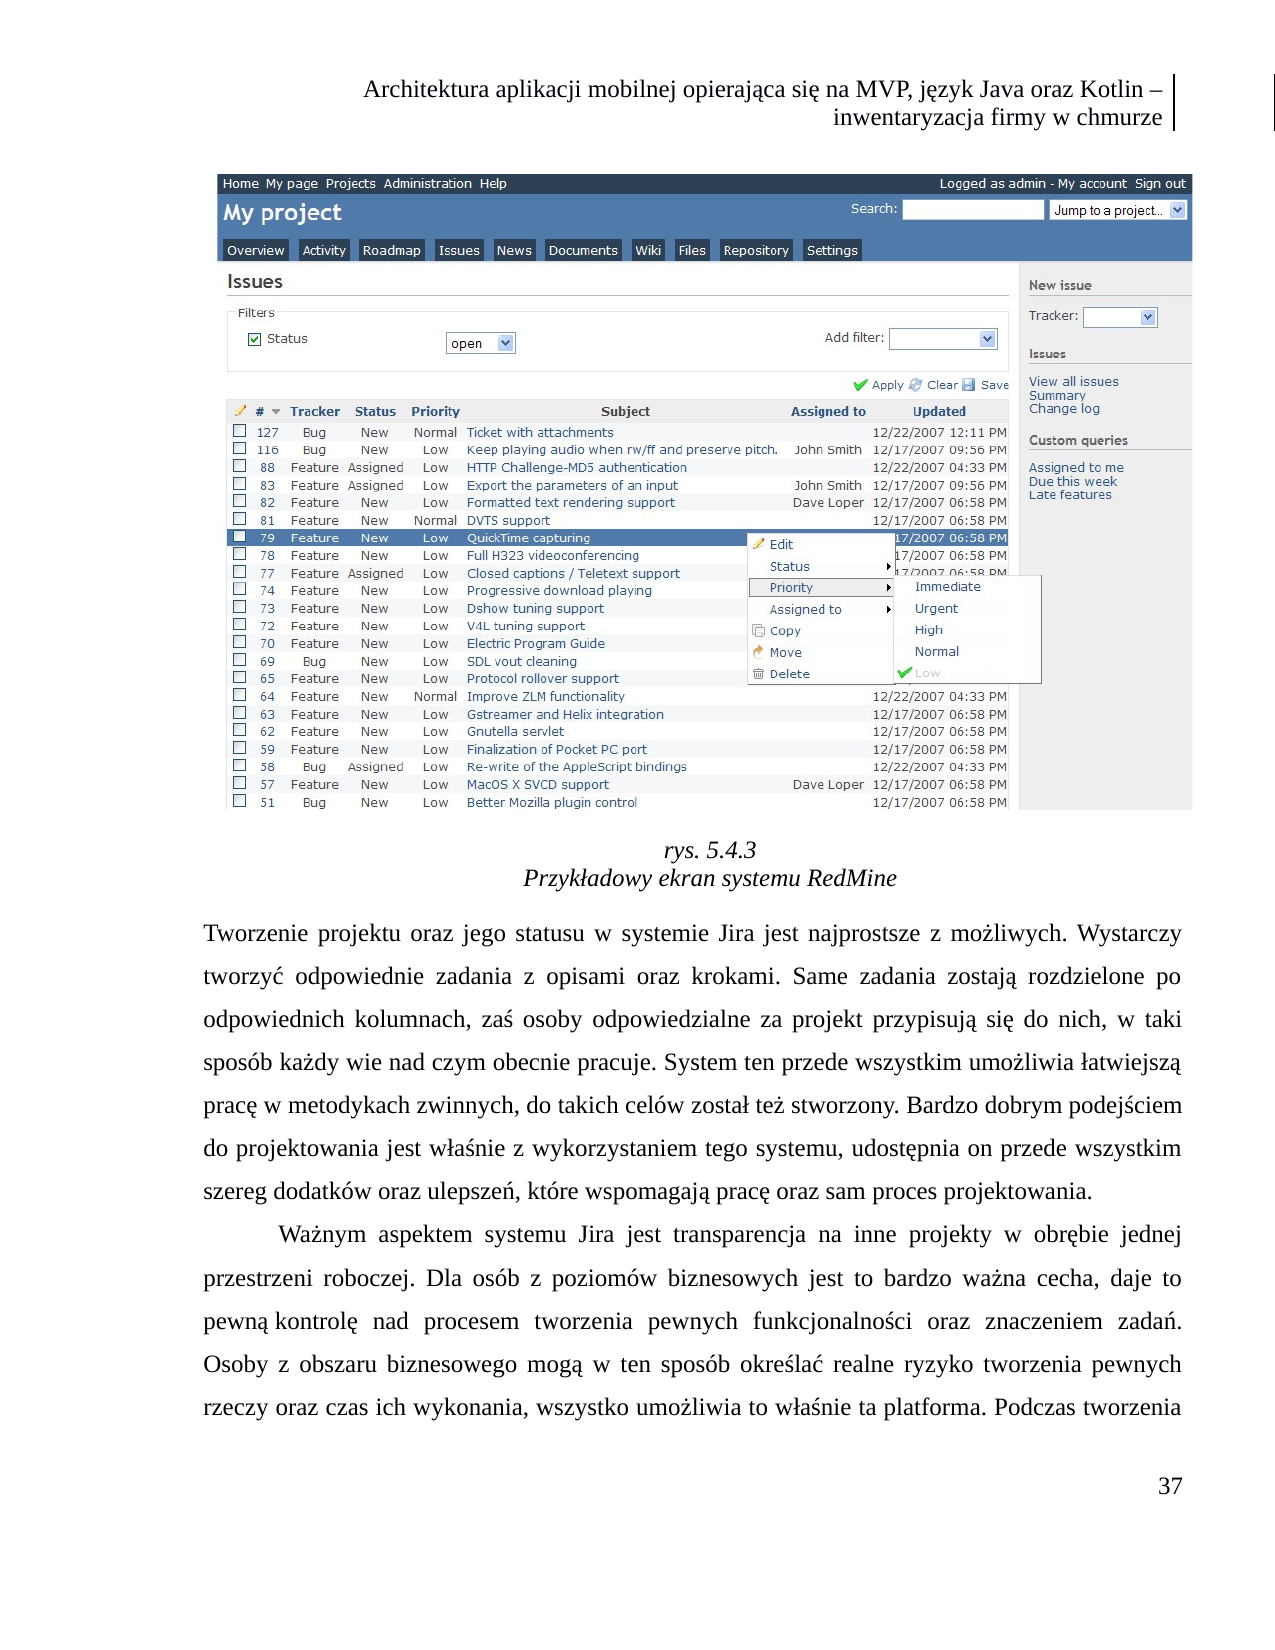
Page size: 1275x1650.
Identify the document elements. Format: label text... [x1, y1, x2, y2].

text Tworzenie projektu oraz jego statusu w systemie Jira jest najprostsze z możliwych. Wystarczy tworzyć odpowiednie zadania z opisami oraz krokami. Same zadania zostają rozdzielone po odpowiednich kolumnach, zaś osoby odpowiedzialne za projekt przypisują się do nich, w taki sposób każdy wie nad czym obecnie pracuje. System ten przede wszystkim umożliwia łatwiejszą pracę w metodykach zwinnych, do takich celów został też stworzony. Bardzo dobrym podejściem do projektowania jest właśnie z wykorzystaniem tego systemu, udostępnia on przede wszystkim szereg dodatków oraz ulepszeń, które wspomagają pracę oraz sam proces projektowania. [203, 160, 1183, 1205]
text Ważnym aspektem systemu Jira jest transparencja na inne projekty w obrębie jednej przestrzeni roboczej. Dla osób z poziomów biznesowych jest to bardzo ważna cecha, daje to pewną kontrolę nad procesem tworzenia pewnych funkcjonalności oraz znaczeniem zadań. Osoby z obszaru biznesowego mogą w ten sposób określać realne ryzyko tworzenia pewnych rzeczy oraz czas ich wykonania, wszystko umożliwia to właśnie ta platforma. Podczas tworzenia [203, 1219, 1183, 1421]
picture [217, 174, 1193, 810]
